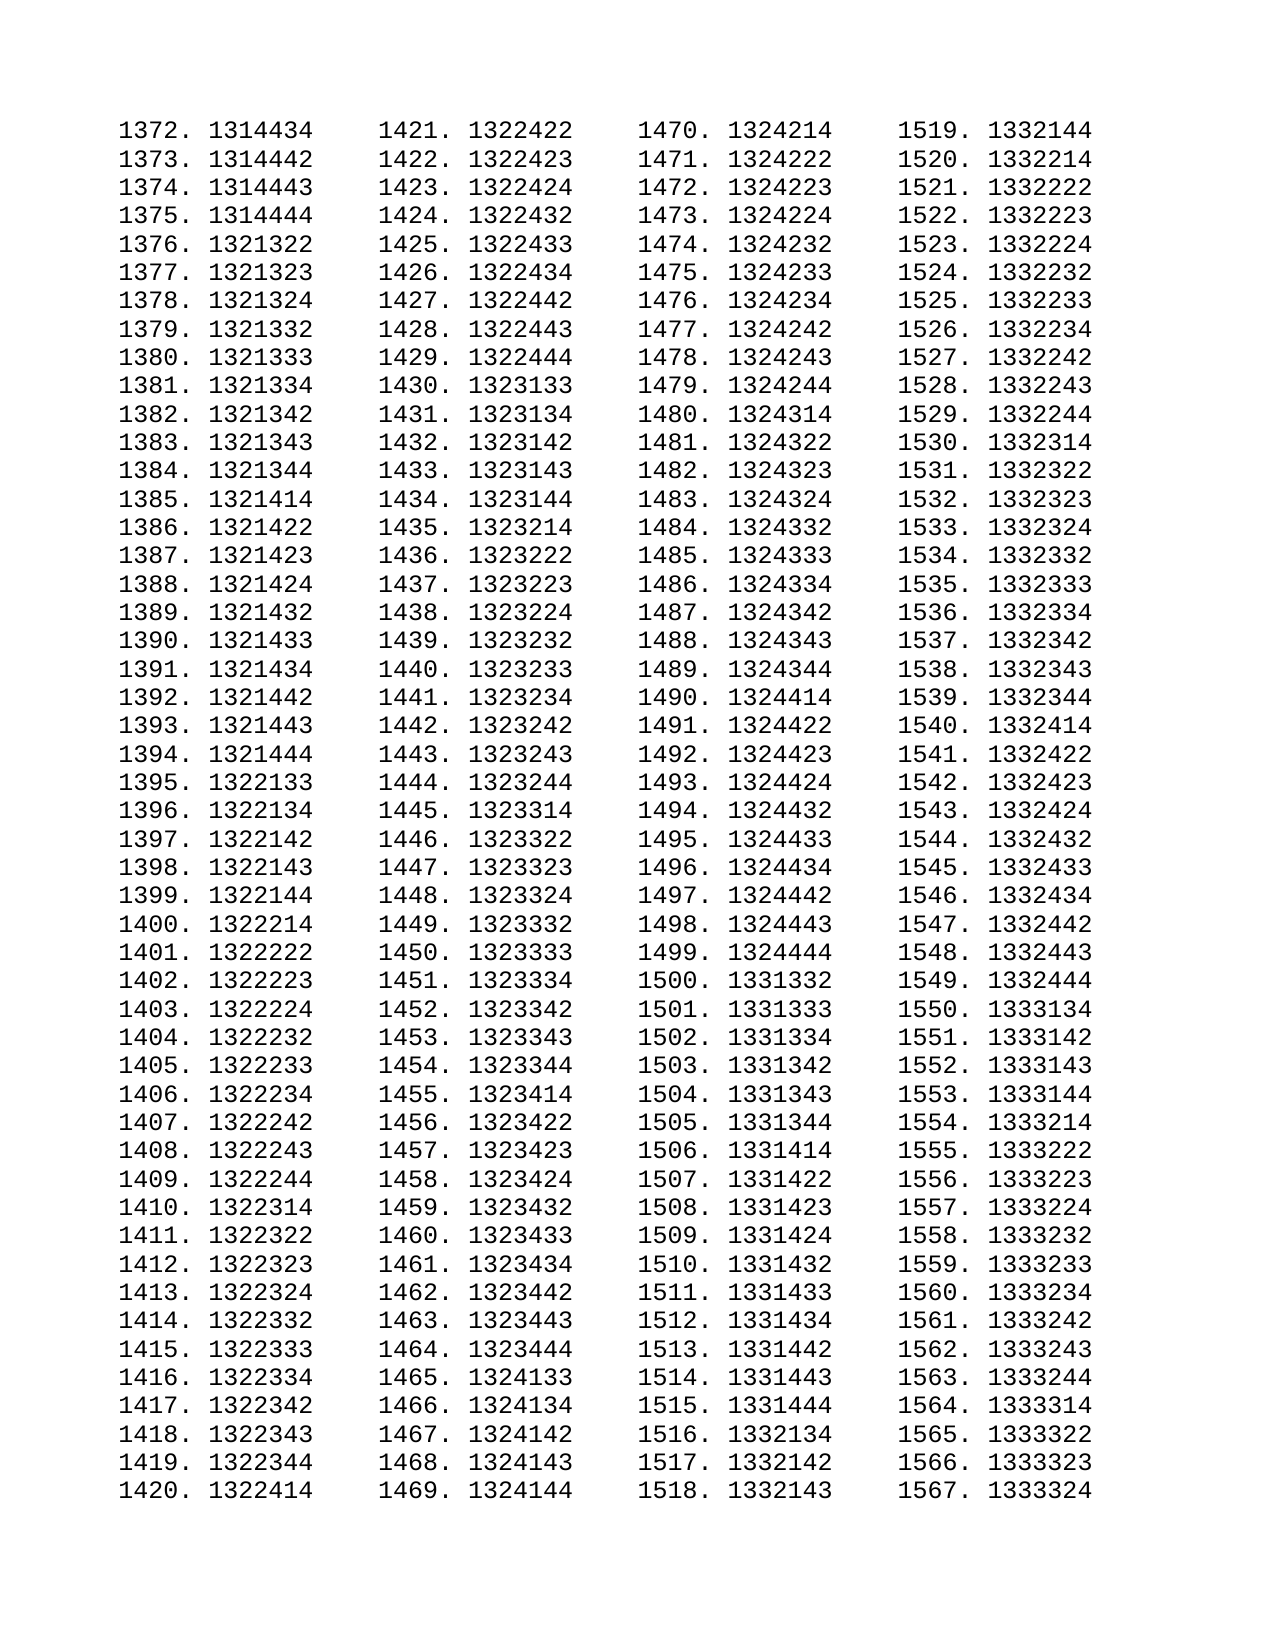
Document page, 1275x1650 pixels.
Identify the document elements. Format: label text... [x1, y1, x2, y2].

text 1423. 1322424 [378, 175, 637, 203]
text 1543. 1332424 [897, 798, 1157, 826]
text 1429. 1322444 [378, 345, 637, 373]
text 1547. 1332442 [897, 911, 1157, 940]
text 1448. 1323324 [378, 883, 637, 911]
text 1416. 1322334 [118, 1365, 378, 1393]
text 1541. 1332422 [897, 741, 1157, 770]
text 1527. 1332242 [897, 345, 1157, 373]
text 1435. 1323214 [378, 515, 637, 543]
text 1558. 1333232 [897, 1223, 1157, 1251]
text 1521. 1332222 [897, 175, 1157, 203]
text 1446. 1323322 [378, 826, 637, 855]
text 1425. 1322433 [378, 231, 637, 260]
text 1426. 1322434 [378, 260, 637, 288]
text 1398. 1322143 [118, 855, 378, 883]
text 1517. 1332142 [637, 1450, 897, 1478]
text 1380. 1321333 [118, 345, 378, 373]
text 1495. 1324433 [637, 826, 897, 855]
text 1549. 1332444 [897, 968, 1157, 996]
text 1522. 1332223 [897, 203, 1157, 231]
text 1497. 1324442 [637, 883, 897, 911]
text 1560. 1333234 [897, 1280, 1157, 1308]
text 1418. 1322343 [118, 1421, 378, 1450]
text 1464. 1323444 [378, 1336, 637, 1365]
text 1546. 1332434 [897, 883, 1157, 911]
text 1562. 1333243 [897, 1336, 1157, 1365]
text 1554. 1333214 [897, 1110, 1157, 1138]
text 1515. 1331444 [637, 1393, 897, 1421]
text 1466. 1324134 [378, 1393, 637, 1421]
text 1456. 1323422 [378, 1110, 637, 1138]
text 1459. 1323432 [378, 1195, 637, 1223]
text 1419. 1322344 [118, 1450, 378, 1478]
text 1511. 1331433 [637, 1280, 897, 1308]
text 1436. 1323222 [378, 543, 637, 571]
text 1442. 1323242 [378, 713, 637, 741]
text 1402. 1322223 [118, 968, 378, 996]
text 1508. 1331423 [637, 1195, 897, 1223]
text 1417. 1322342 [118, 1393, 378, 1421]
text 1410. 1322314 [118, 1195, 378, 1223]
text 1535. 1332333 [897, 571, 1157, 600]
text 1458. 1323424 [378, 1166, 637, 1195]
text 1506. 1331414 [637, 1138, 897, 1166]
text 1472. 1324223 [637, 175, 897, 203]
text 1433. 1323143 [378, 458, 637, 486]
text 1388. 1321424 [118, 571, 378, 600]
text 1390. 1321433 [118, 628, 378, 656]
text 1430. 1323133 [378, 373, 637, 401]
text 1502. 1331334 [637, 1025, 897, 1053]
text 1550. 1333134 [897, 996, 1157, 1025]
text 1406. 1322234 [118, 1081, 378, 1110]
text 1533. 1332324 [897, 515, 1157, 543]
text 1397. 1322142 [118, 826, 378, 855]
text 1379. 1321332 [118, 316, 378, 345]
text 1387. 1321423 [118, 543, 378, 571]
text 1483. 1324324 [637, 486, 897, 515]
text 1536. 1332334 [897, 600, 1157, 628]
text 1538. 1332343 [897, 656, 1157, 685]
text 1457. 1323423 [378, 1138, 637, 1166]
text 1411. 1322322 [118, 1223, 378, 1251]
text 1518. 1332143 [637, 1478, 897, 1506]
text 1377. 1321323 [118, 260, 378, 288]
text 1385. 1321414 [118, 486, 378, 515]
text 1484. 1324332 [637, 515, 897, 543]
text 1559. 1333233 [897, 1251, 1157, 1280]
text 1404. 1322232 [118, 1025, 378, 1053]
text 1395. 1322133 [118, 770, 378, 798]
text 1376. 1321322 [118, 231, 378, 260]
text 1400. 1322214 [118, 911, 378, 940]
text 1504. 1331343 [637, 1081, 897, 1110]
text 1405. 1322233 [118, 1053, 378, 1081]
text 1489. 1324344 [637, 656, 897, 685]
text 1450. 1323333 [378, 940, 637, 968]
text 1470. 1324214 [637, 118, 897, 146]
text 1563. 1333244 [897, 1365, 1157, 1393]
text 1482. 1324323 [637, 458, 897, 486]
text 1428. 1322443 [378, 316, 637, 345]
text 1509. 1331424 [637, 1223, 897, 1251]
text 1461. 1323434 [378, 1251, 637, 1280]
text 1383. 1321343 [118, 430, 378, 458]
text 1531. 1332322 [897, 458, 1157, 486]
text 1386. 1321422 [118, 515, 378, 543]
text 1451. 1323334 [378, 968, 637, 996]
text 1443. 1323243 [378, 741, 637, 770]
text 1414. 1322332 [118, 1308, 378, 1336]
text 1469. 1324144 [378, 1478, 637, 1506]
text 1384. 1321344 [118, 458, 378, 486]
text 1452. 1323342 [378, 996, 637, 1025]
text 1454. 1323344 [378, 1053, 637, 1081]
text 1431. 1323134 [378, 401, 637, 430]
text 1432. 1323142 [378, 430, 637, 458]
text 1530. 1332314 [897, 430, 1157, 458]
text 1500. 1331332 [637, 968, 897, 996]
text 1490. 1324414 [637, 685, 897, 713]
text 1420. 1322414 [118, 1478, 378, 1506]
text 1422. 1322423 [378, 146, 637, 175]
text 1460. 1323433 [378, 1223, 637, 1251]
text 1445. 1323314 [378, 798, 637, 826]
text 1566. 1333323 [897, 1450, 1157, 1478]
text 1539. 1332344 [897, 685, 1157, 713]
text 1481. 1324322 [637, 430, 897, 458]
text 1529. 1332244 [897, 401, 1157, 430]
text 1548. 1332443 [897, 940, 1157, 968]
text 1468. 1324143 [378, 1450, 637, 1478]
text 1393. 1321443 [118, 713, 378, 741]
text 1480. 1324314 [637, 401, 897, 430]
text 1439. 1323232 [378, 628, 637, 656]
text 1525. 1332233 [897, 288, 1157, 316]
text 1552. 1333143 [897, 1053, 1157, 1081]
text 1438. 1323224 [378, 600, 637, 628]
text 1479. 1324244 [637, 373, 897, 401]
text 1403. 1322224 [118, 996, 378, 1025]
text 1441. 1323234 [378, 685, 637, 713]
text 1485. 1324333 [637, 543, 897, 571]
text 1391. 1321434 [118, 656, 378, 685]
text 1493. 1324424 [637, 770, 897, 798]
text 1555. 1333222 [897, 1138, 1157, 1166]
text 1409. 1322244 [118, 1166, 378, 1195]
text 1551. 1333142 [897, 1025, 1157, 1053]
text 1486. 1324334 [637, 571, 897, 600]
text 1565. 1333322 [897, 1421, 1157, 1450]
text 1528. 1332243 [897, 373, 1157, 401]
text 1396. 1322134 [118, 798, 378, 826]
text 1544. 1332432 [897, 826, 1157, 855]
text 1488. 1324343 [637, 628, 897, 656]
text 1455. 1323414 [378, 1081, 637, 1110]
text 1378. 1321324 [118, 288, 378, 316]
text 1545. 1332433 [897, 855, 1157, 883]
text 1507. 1331422 [637, 1166, 897, 1195]
text 1561. 1333242 [897, 1308, 1157, 1336]
text 1381. 1321334 [118, 373, 378, 401]
text 1474. 1324232 [637, 231, 897, 260]
text 1491. 1324422 [637, 713, 897, 741]
text 1373. 1314442 [118, 146, 378, 175]
text 1447. 1323323 [378, 855, 637, 883]
text 1467. 1324142 [378, 1421, 637, 1450]
text 1510. 1331432 [637, 1251, 897, 1280]
text 1372. 1314434 [118, 118, 378, 146]
text 1440. 1323233 [378, 656, 637, 685]
text 1537. 1332342 [897, 628, 1157, 656]
text 1503. 1331342 [637, 1053, 897, 1081]
text 1408. 1322243 [118, 1138, 378, 1166]
text 1499. 1324444 [637, 940, 897, 968]
text 1523. 1332224 [897, 231, 1157, 260]
text 1487. 1324342 [637, 600, 897, 628]
text 1516. 1332134 [637, 1421, 897, 1450]
text 1520. 1332214 [897, 146, 1157, 175]
text 1534. 1332332 [897, 543, 1157, 571]
text 1437. 1323223 [378, 571, 637, 600]
text 1382. 1321342 [118, 401, 378, 430]
text 1501. 1331333 [637, 996, 897, 1025]
text 1462. 1323442 [378, 1280, 637, 1308]
text 1557. 1333224 [897, 1195, 1157, 1223]
text 1421. 1322422 [378, 118, 637, 146]
text 1389. 1321432 [118, 600, 378, 628]
text 1415. 1322333 [118, 1336, 378, 1365]
text 1424. 1322432 [378, 203, 637, 231]
text 1401. 1322222 [118, 940, 378, 968]
text 1453. 1323343 [378, 1025, 637, 1053]
text 1478. 1324243 [637, 345, 897, 373]
text 1567. 1333324 [897, 1478, 1157, 1506]
text 1513. 1331442 [637, 1336, 897, 1365]
text 1375. 1314444 [118, 203, 378, 231]
text 1519. 1332144 [897, 118, 1157, 146]
text 1476. 1324234 [637, 288, 897, 316]
text 1399. 1322144 [118, 883, 378, 911]
text 1494. 1324432 [637, 798, 897, 826]
text 1465. 1324133 [378, 1365, 637, 1393]
text 1407. 1322242 [118, 1110, 378, 1138]
text 1394. 1321444 [118, 741, 378, 770]
text 1505. 1331344 [637, 1110, 897, 1138]
text 1374. 1314443 [118, 175, 378, 203]
text 1477. 1324242 [637, 316, 897, 345]
text 1514. 1331443 [637, 1365, 897, 1393]
text 1542. 1332423 [897, 770, 1157, 798]
text 1553. 1333144 [897, 1081, 1157, 1110]
text 1473. 1324224 [637, 203, 897, 231]
text 1496. 1324434 [637, 855, 897, 883]
text 1556. 1333223 [897, 1166, 1157, 1195]
text 1532. 1332323 [897, 486, 1157, 515]
text 1427. 1322442 [378, 288, 637, 316]
text 1524. 1332232 [897, 260, 1157, 288]
text 1512. 1331434 [637, 1308, 897, 1336]
text 1564. 1333314 [897, 1393, 1157, 1421]
text 1492. 1324423 [637, 741, 897, 770]
text 1526. 1332234 [897, 316, 1157, 345]
text 1498. 1324443 [637, 911, 897, 940]
text 1471. 1324222 [637, 146, 897, 175]
text 1444. 1323244 [378, 770, 637, 798]
text 1412. 1322323 [118, 1251, 378, 1280]
text 1463. 1323443 [378, 1308, 637, 1336]
text 1449. 1323332 [378, 911, 637, 940]
text 1392. 1321442 [118, 685, 378, 713]
text 1475. 1324233 [637, 260, 897, 288]
text 1434. 1323144 [378, 486, 637, 515]
text 1540. 1332414 [897, 713, 1157, 741]
text 1413. 1322324 [118, 1280, 378, 1308]
